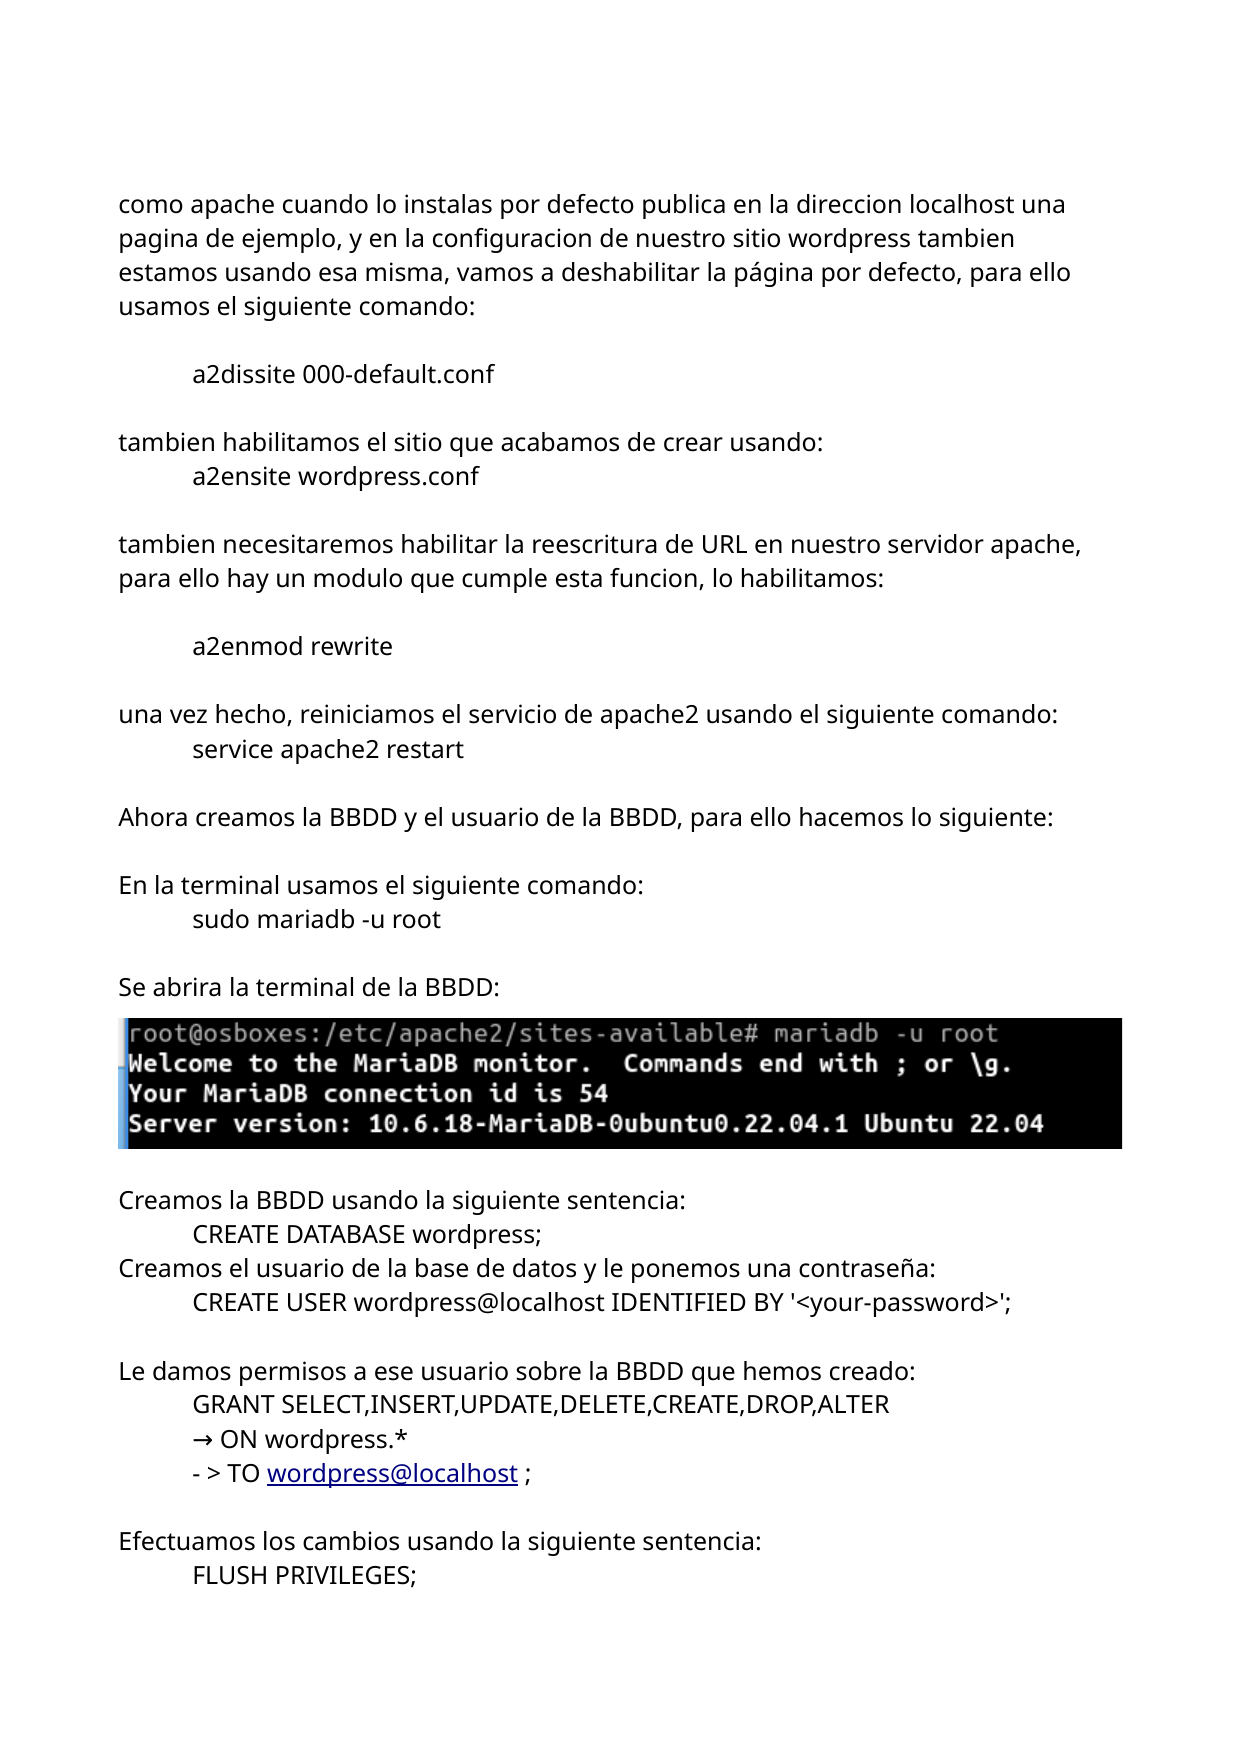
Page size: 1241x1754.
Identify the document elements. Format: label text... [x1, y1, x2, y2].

text una vez hecho, reiniciamos el servicio de apache2 usando el siguiente comando: [118, 697, 1122, 731]
text Ahora creamos la BBDD y el usuario de la BBDD, para ello hacemos lo siguiente: [118, 799, 1122, 833]
text Creamos el usuario de la base de datos y le ponemos una contraseña: [118, 1251, 1122, 1285]
text FLUSH PRIVILEGES; [118, 1557, 1122, 1592]
text como apache cuando lo instalas por defecto publica en la direccion localhost una pagina de ejemplo, y en la configuracion de nuestro sitio wordpress tambien estamos usando esa misma, vamos a deshabilitar la página por defecto, para ello usamos el siguiente comando: [118, 186, 1122, 322]
text tambien habilitamos el sitio que acabamos de crear usando: [118, 425, 1122, 459]
text CREATE DATABASE wordpress; [118, 1217, 1122, 1251]
text a2ensite wordpress.conf [118, 459, 1122, 493]
text Se abrira la terminal de la BBDD: [118, 970, 1122, 1004]
text service apache2 restart [118, 731, 1122, 765]
text → ON wordpress.* [118, 1421, 1122, 1455]
text Le damos permisos a ese usuario sobre la BBDD que hemos creado: [118, 1353, 1122, 1387]
text a2enmod rewrite [118, 629, 1122, 663]
text GRANT SELECT,INSERT,UPDATE,DELETE,CREATE,DROP,ALTER [118, 1387, 1122, 1421]
picture [118, 1018, 1123, 1149]
text - > TO wordpress@localhost ; [118, 1455, 1122, 1489]
text tambien necesitaremos habilitar la reescritura de URL en nuestro servidor apache, para ello hay un modulo que cumple esta funcion, lo habilitamos: [118, 527, 1122, 595]
text Creamos la BBDD usando la siguiente sentencia: [118, 1183, 1122, 1217]
text a2dissite 000-default.conf [118, 357, 1122, 391]
text En la terminal usamos el siguiente comando: [118, 867, 1122, 902]
text sudo mariadb -u root [118, 902, 1122, 936]
text Efectuamos los cambios usando la siguiente sentencia: [118, 1523, 1122, 1557]
text CREATE USER wordpress@localhost IDENTIFIED BY '<your-password>'; [118, 1285, 1122, 1319]
